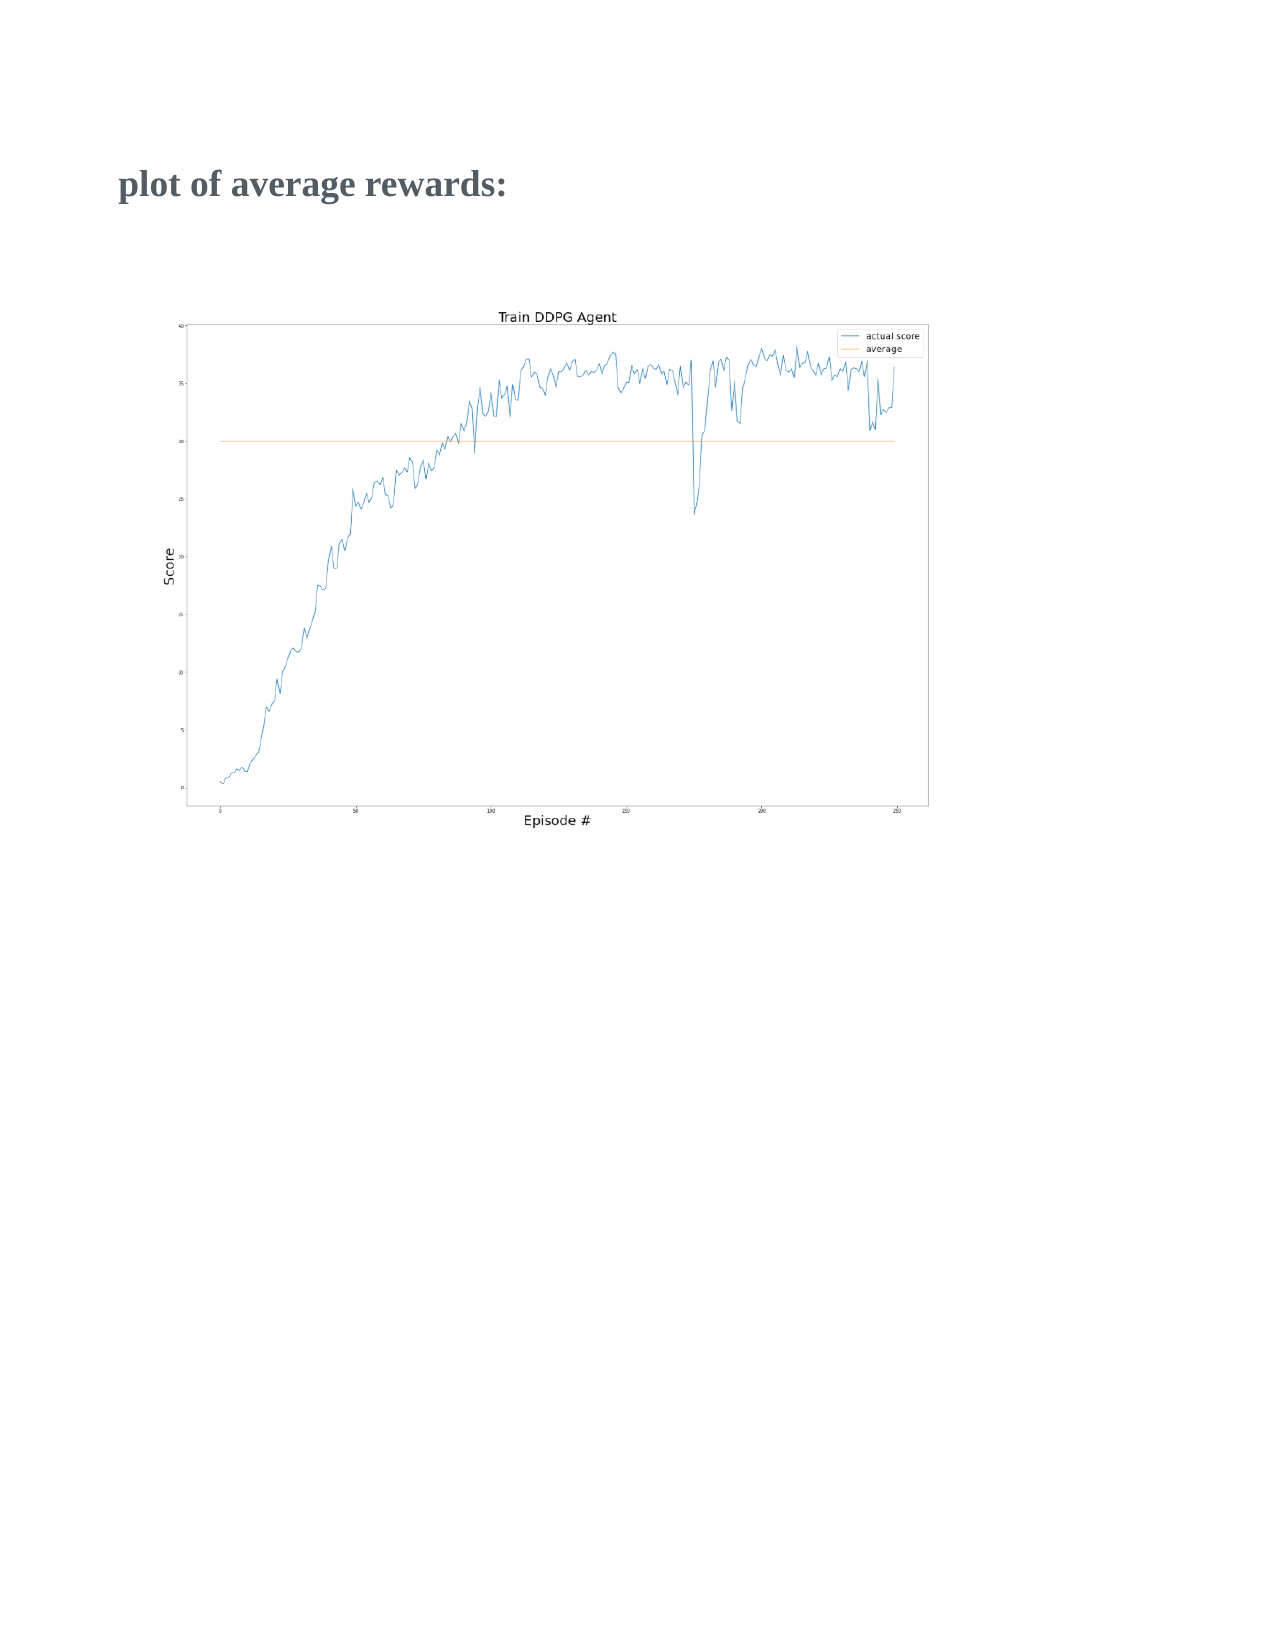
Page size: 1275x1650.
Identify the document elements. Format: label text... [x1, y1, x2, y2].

picture [128, 304, 939, 834]
text plot of average rewards: [118, 161, 1157, 204]
